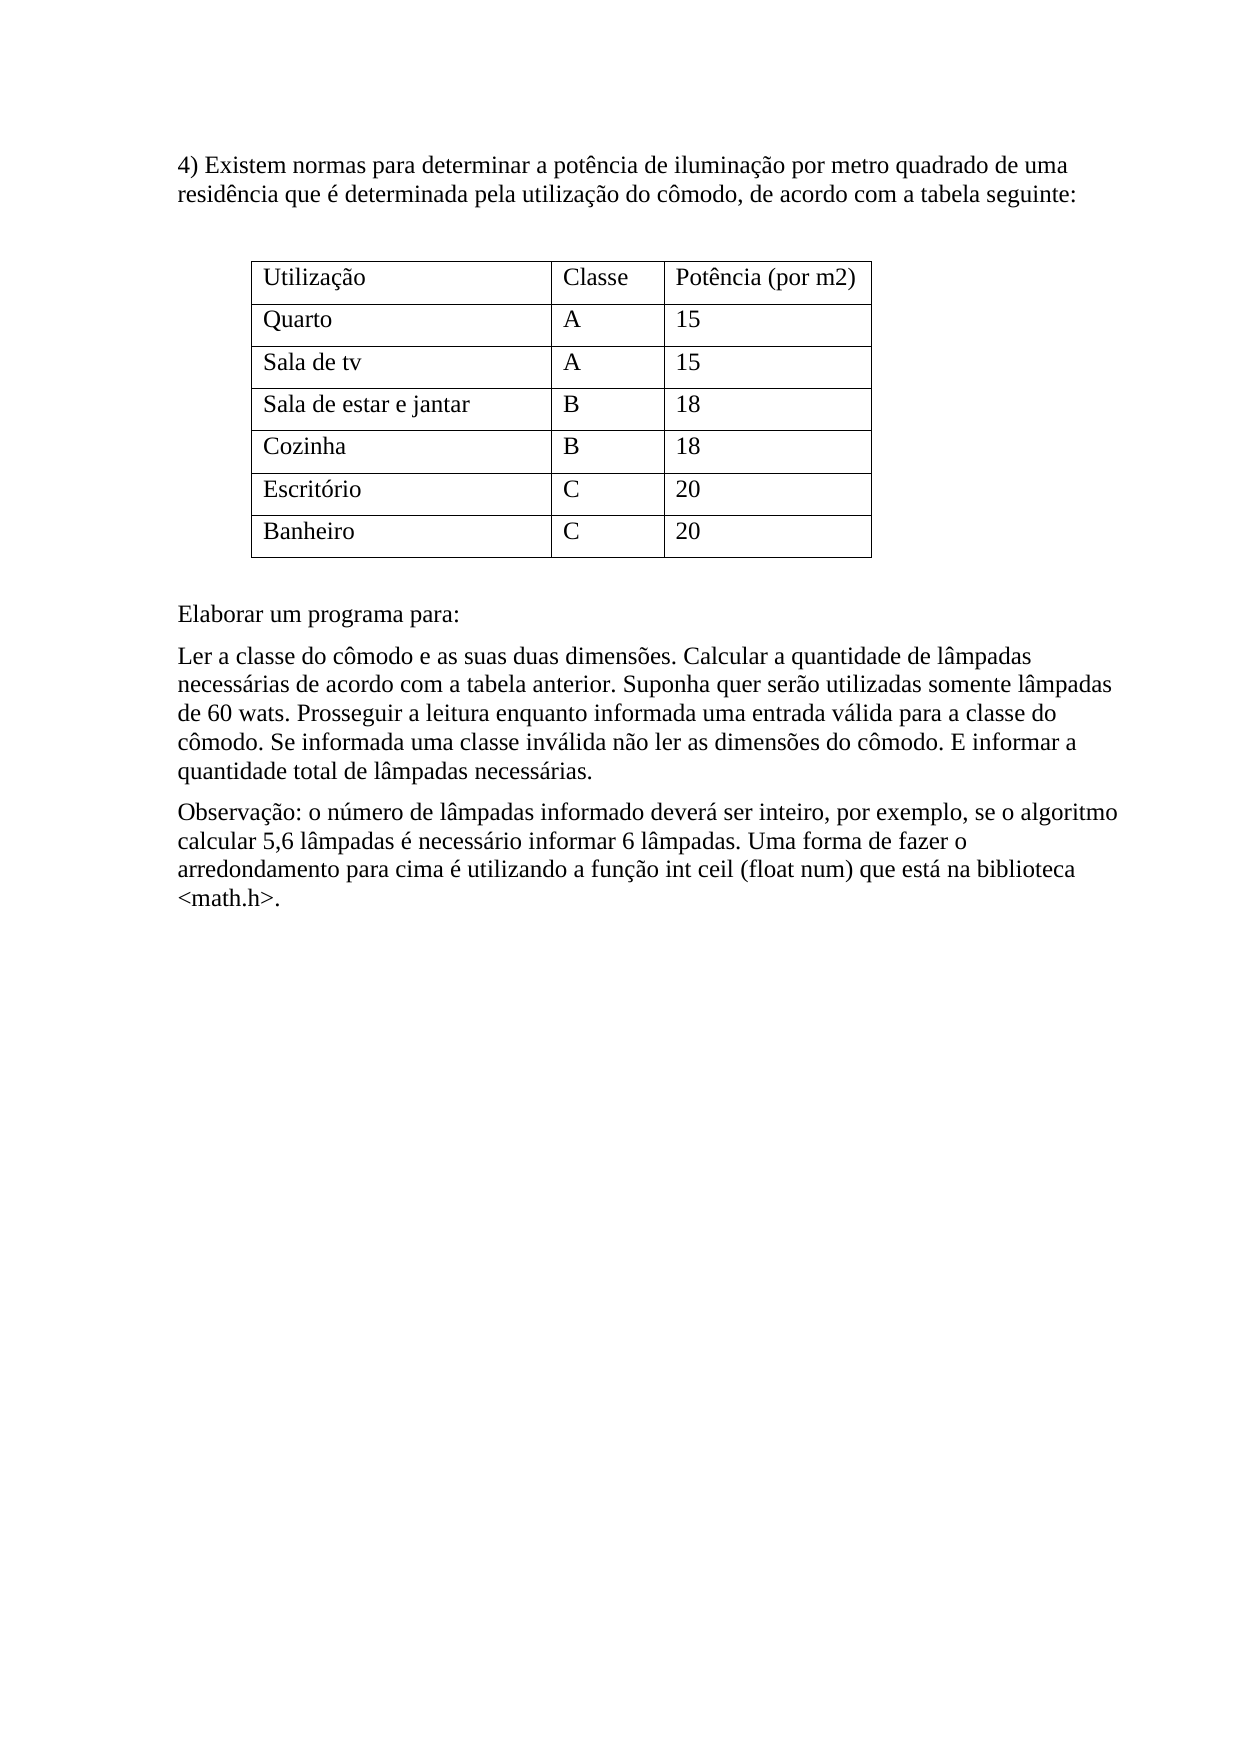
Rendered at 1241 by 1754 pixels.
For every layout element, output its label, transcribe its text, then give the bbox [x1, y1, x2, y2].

table_cell B [552, 389, 664, 430]
table_cell Banheiro [252, 516, 551, 557]
table_header Potência (por m2) [665, 262, 871, 303]
table_cell 15 [665, 305, 871, 346]
table_cell Escritório [252, 474, 551, 515]
text Ler a classe do cômodo e as suas duas dimensões. Calcular a quantidade de lâmpadas necessárias de acordo com a tabela anterior. Suponha quer serão utilizadas somente lâmpadas de 60 wats. Prosseguir a leitura enquanto informada uma entrada válida para a classe do cômodo. Se informada uma classe inválida não ler as dimensões do cômodo. E informar a quantidade total de lâmpadas necessárias. [177, 641, 1122, 784]
table_cell A [552, 347, 664, 388]
text 4) Existem normas para determinar a potência de iluminação por metro quadrado de uma residência que é determinada pela utilização do cômodo, de acordo com a tabela seguinte: [177, 150, 1122, 207]
table_header Utilização [252, 262, 551, 303]
text Observação: o número de lâmpadas informado deverá ser inteiro, por exemplo, se o algoritmo calcular 5,6 lâmpadas é necessário informar 6 lâmpadas. Uma forma de fazer o arredondamento para cima é utilizando a função int ceil (float num) que está na biblioteca <math.h>. [177, 797, 1122, 912]
table_cell 18 [665, 389, 871, 430]
table_cell 20 [665, 474, 871, 515]
table_cell C [552, 474, 664, 515]
table_header Classe [552, 262, 664, 303]
table_cell Quarto [252, 305, 551, 346]
table_cell C [552, 516, 664, 557]
table_cell 18 [665, 431, 871, 473]
table_cell A [552, 305, 664, 346]
table_cell Sala de estar e jantar [252, 389, 551, 430]
table_cell 15 [665, 347, 871, 388]
table_cell 20 [665, 516, 871, 557]
table_cell Cozinha [252, 431, 551, 473]
text Elaborar um programa para: [177, 599, 1122, 628]
table_cell Sala de tv [252, 347, 551, 388]
table_cell B [552, 431, 664, 473]
